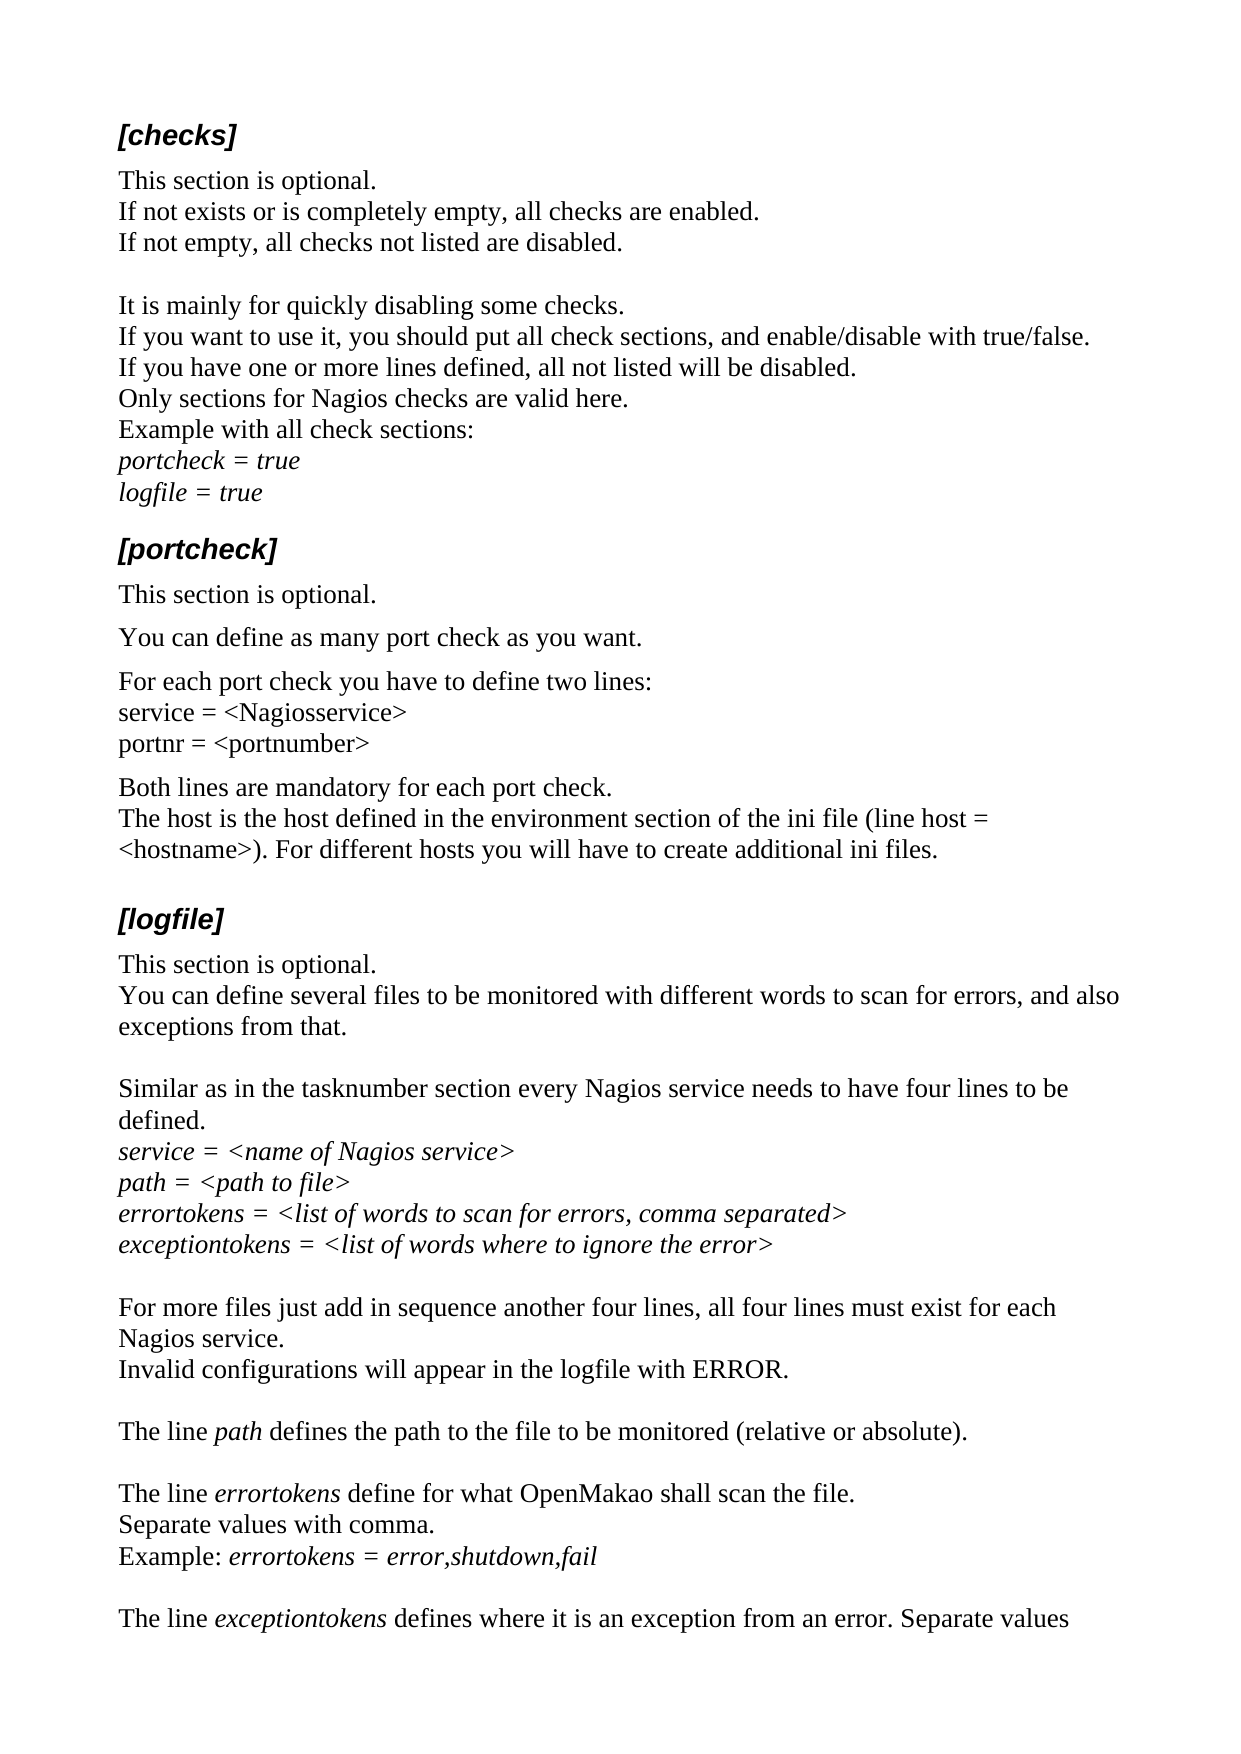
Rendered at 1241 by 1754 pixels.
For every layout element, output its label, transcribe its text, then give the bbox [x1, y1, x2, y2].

text For each port check you have to define two lines: service = <Nagiosservice> portnr = <portnumber> [118, 665, 1122, 758]
text If not exists or is completely empty, all checks are enabled. [118, 195, 1122, 226]
text It is mainly for quickly disabling some checks. [118, 289, 1122, 320]
text Both lines are mandatory for each port check. The host is the host defined in the environment section of the ini file (line host = <hostname>). For different hosts you will have to create additional ini files. [118, 771, 1122, 864]
text You can define several files to be monitored with different words to scan for errors, and also exceptions from that. [118, 979, 1122, 1041]
text This section is optional. [118, 948, 1122, 979]
text logfile = true [118, 476, 1122, 507]
text Example with all check sections: [118, 413, 1122, 444]
text This section is optional. [118, 578, 1122, 609]
text errortokens = <list of words to scan for errors, comma separated> [118, 1197, 1122, 1228]
text This section is optional. [118, 164, 1122, 195]
text You can define as many port check as you want. [118, 621, 1122, 653]
text service = <name of Nagios service> [118, 1135, 1122, 1166]
text If not empty, all checks not listed are disabled. [118, 226, 1122, 258]
text path = <path to file> [118, 1166, 1122, 1197]
text portcheck = true [118, 444, 1122, 476]
text The line path defines the path to the file to be monitored (relative or absolute). [118, 1415, 1122, 1446]
text If you have one or more lines defined, all not listed will be disabled. [118, 351, 1122, 382]
text If you want to use it, you should put all check sections, and enable/disable with true/false. [118, 320, 1122, 351]
text Similar as in the tasknumber section every Nagios service needs to have four lines to be defined. [118, 1073, 1122, 1135]
text Example: errortokens = error,shutdown,fail [118, 1540, 1122, 1571]
text exceptiontokens = <list of words where to ignore the error> [118, 1228, 1122, 1259]
text For more files just add in sequence another four lines, all four lines must exist for each Nagios service. [118, 1291, 1122, 1353]
text Invalid configurations will appear in the logfile with ERROR. [118, 1353, 1122, 1384]
subtitle [portcheck] [118, 532, 1122, 565]
text The line errortokens define for what OpenMakao shall scan the file. [118, 1477, 1122, 1509]
text Separate values with comma. [118, 1509, 1122, 1540]
subtitle [checks] [118, 118, 1122, 152]
text The line exceptiontokens defines where it is an exception from an error. Separate values [118, 1602, 1122, 1633]
text Only sections for Nagios checks are valid here. [118, 382, 1122, 413]
subtitle [logfile] [118, 902, 1122, 936]
